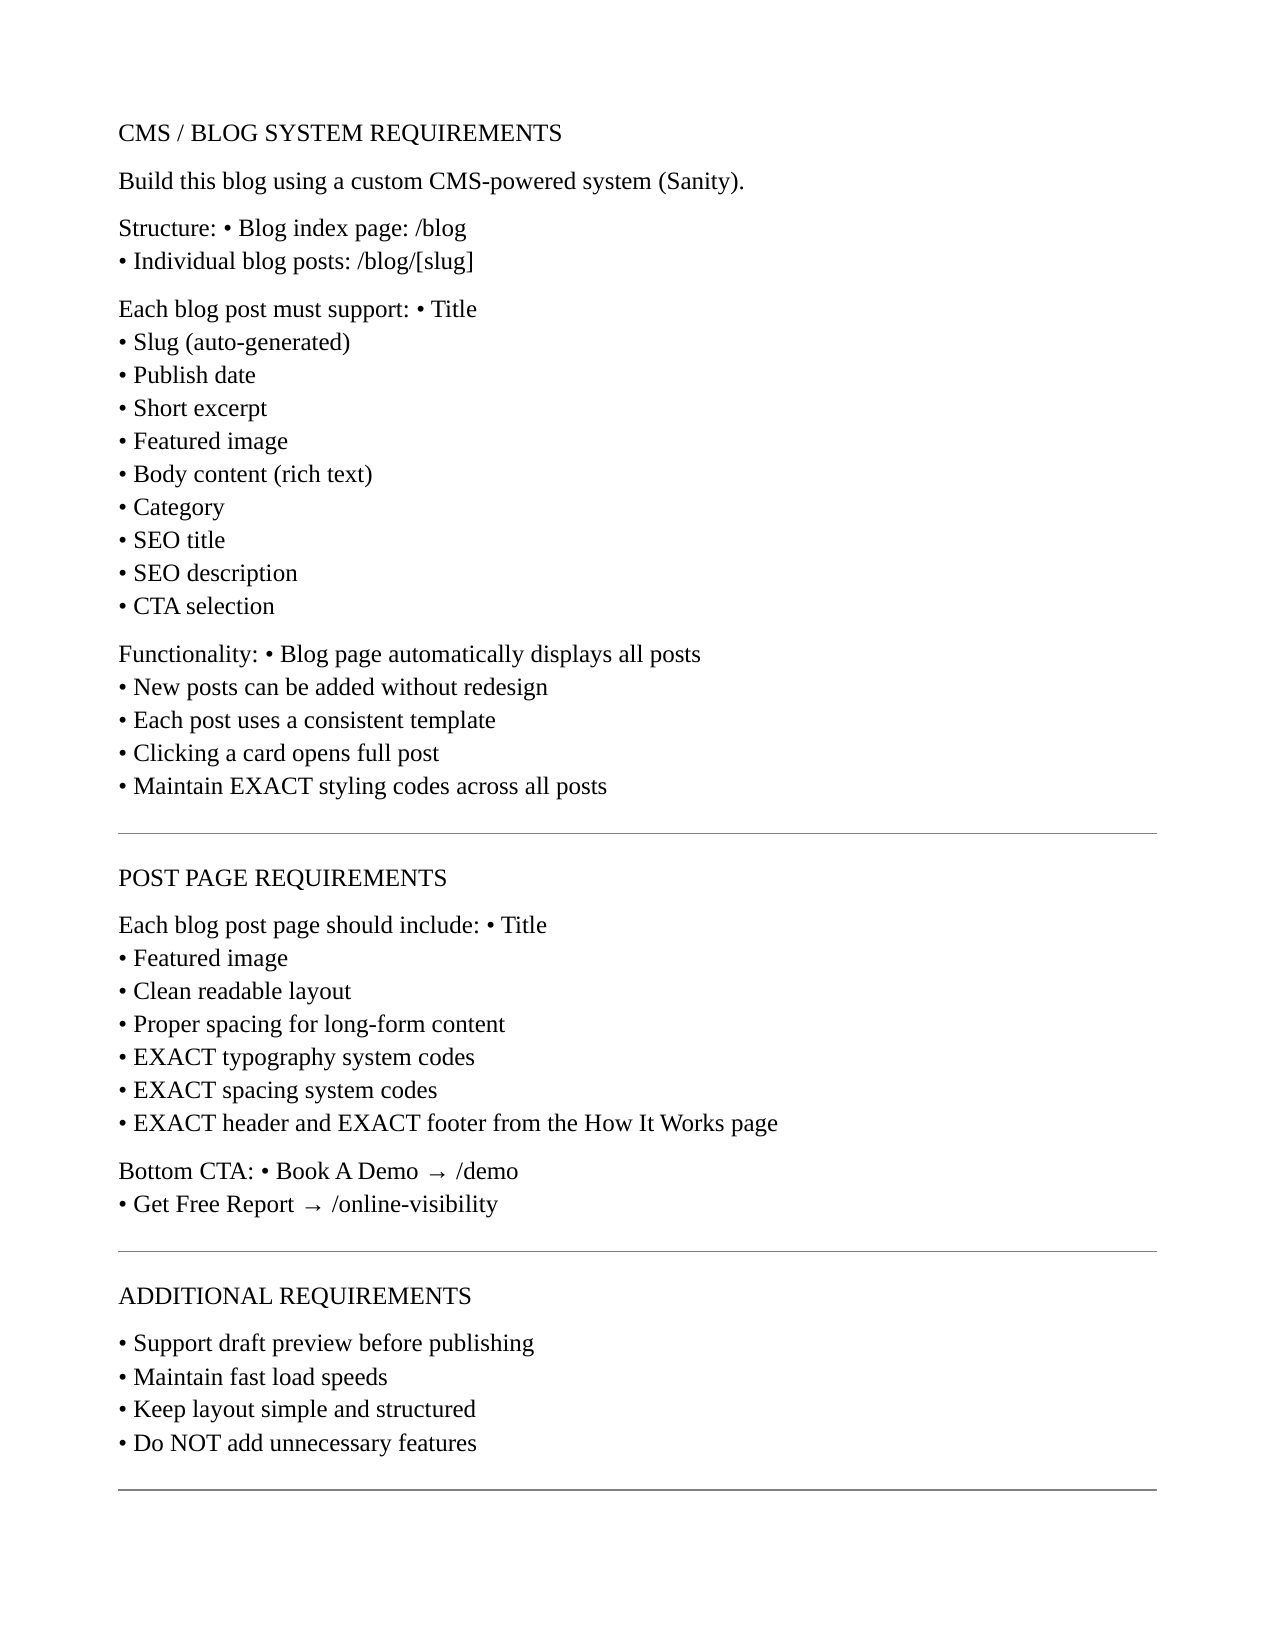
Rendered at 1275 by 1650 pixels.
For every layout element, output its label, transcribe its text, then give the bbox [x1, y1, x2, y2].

text Build this blog using a custom CMS-powered system (Sanity). [118, 166, 1157, 194]
text Structure: • Blog index page: /blog • Individual blog posts: /blog/[slug] [118, 213, 1157, 275]
text Bottom CTA: • Book A Demo → /demo • Get Free Report → /online-visibility [118, 1156, 1157, 1218]
text Each blog post must support: • Title • Slug (auto-generated) • Publish date • Short excerpt • Featured image • Body content (rich text) • Category • SEO title • SEO description • CTA selection [118, 294, 1157, 620]
text • Support draft preview before publishing • Maintain fast load speeds • Keep layout simple and structured • Do NOT add unnecessary features [118, 1328, 1157, 1456]
text CMS / BLOG SYSTEM REQUIREMENTS [118, 118, 1157, 147]
text Functionality: • Blog page automatically displays all posts • New posts can be added without redesign • Each post uses a consistent template • Clicking a card opens full post • Maintain EXACT styling codes across all posts [118, 639, 1157, 799]
text ADDITIONAL REQUIREMENTS [118, 1281, 1157, 1310]
text Each blog post page should include: • Title • Featured image • Clean readable layout • Proper spacing for long-form content • EXACT typography system codes • EXACT spacing system codes • EXACT header and EXACT footer from the How It Works page [118, 910, 1157, 1137]
text POST PAGE REQUIREMENTS [118, 863, 1157, 891]
